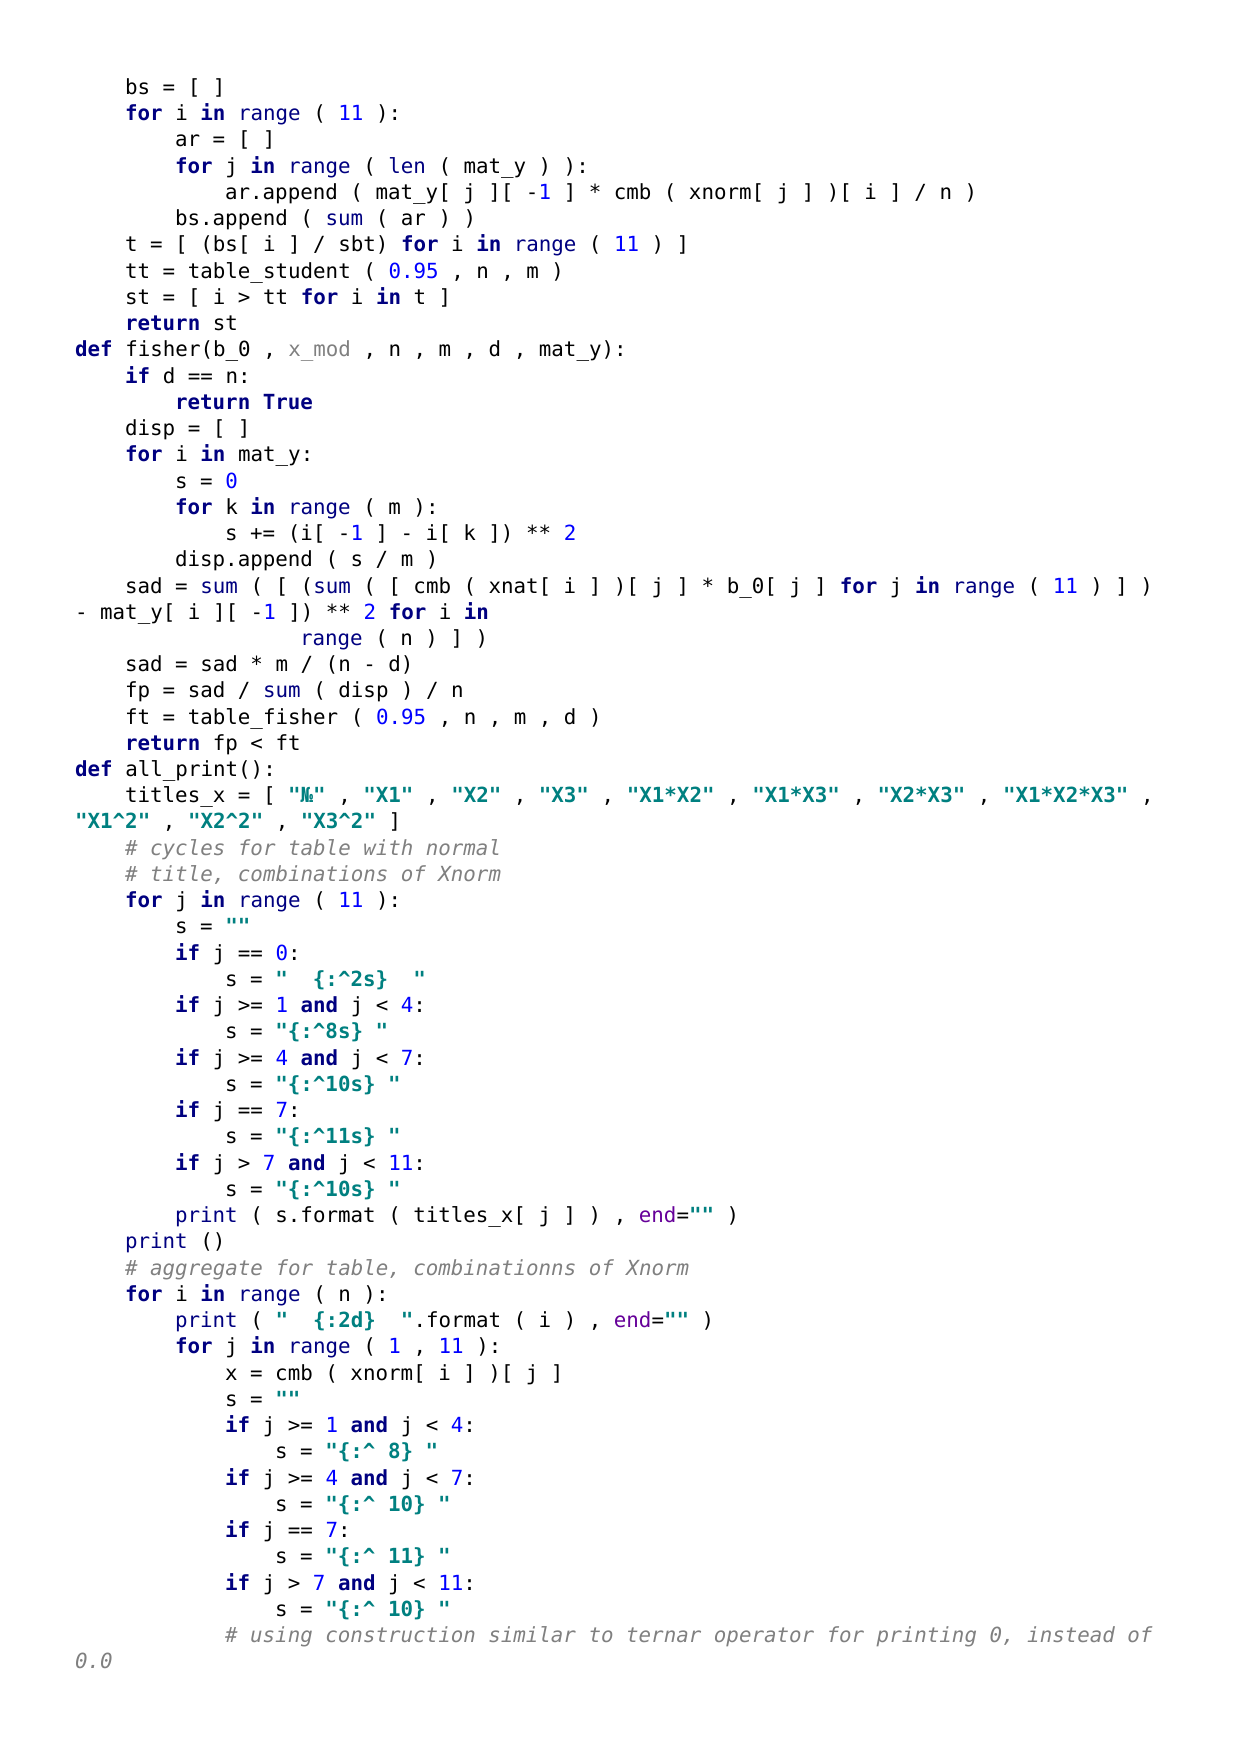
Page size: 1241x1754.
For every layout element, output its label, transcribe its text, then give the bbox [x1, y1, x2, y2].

text if j == 7: [75, 1098, 1165, 1122]
text for k in range ( m ): [75, 495, 1165, 519]
text if j >= 4 and j < 7: [75, 1046, 1165, 1070]
text print ( " {:2d} ".format ( i ) , end="" ) [75, 1308, 1165, 1332]
text print () [75, 1229, 1165, 1254]
text for j in range ( len ( mat_y ) ): [75, 154, 1165, 178]
text s = " {:^2s} " [75, 967, 1165, 991]
text return True [75, 390, 1165, 414]
text sad = sad * m / (n - d) [75, 652, 1165, 676]
text for i in range ( n ): [75, 1282, 1165, 1306]
text st = [ i > tt for i in t ] [75, 285, 1165, 309]
text s = "{:^10s} " [75, 1072, 1165, 1096]
text if j > 7 and j < 11: [75, 1571, 1165, 1595]
text if j == 0: [75, 941, 1165, 965]
text disp.append ( s / m ) [75, 547, 1165, 572]
text def all_print(): [75, 757, 1165, 781]
text if j >= 4 and j < 7: [75, 1466, 1165, 1490]
text s = "{:^ 10} " [75, 1597, 1165, 1621]
text return fp < ft [75, 731, 1165, 755]
text def fisher(b_0 , x_mod , n , m , d , mat_y): [75, 337, 1165, 362]
text titles_x = [ "№" , "X1" , "X2" , "X3" , "X1*X2" , "X1*X3" , "X2*X3" , "X1*X2*X3" , "X1^2" , "X2^2" , "X3^2" ] [75, 783, 1165, 834]
text if j >= 1 and j < 4: [75, 993, 1165, 1017]
text s = "{:^ 10} " [75, 1492, 1165, 1516]
text ar = [ ] [75, 127, 1165, 152]
text for i in range ( 11 ): [75, 101, 1165, 126]
text tt = table_student ( 0.95 , n , m ) [75, 259, 1165, 283]
text disp = [ ] [75, 416, 1165, 440]
text # cycles for table with normal [75, 836, 1165, 860]
text for j in range ( 11 ): [75, 888, 1165, 912]
text if j > 7 and j < 11: [75, 1151, 1165, 1175]
text range ( n ) ] ) [75, 626, 1165, 650]
text for i in mat_y: [75, 442, 1165, 467]
text # using construction similar to ternar operator for printing 0, instead of 0.0 [75, 1623, 1165, 1673]
text s = 0 [75, 469, 1165, 493]
text # aggregate for table, combinationns of Xnorm [75, 1256, 1165, 1280]
text s = "{:^11s} " [75, 1124, 1165, 1149]
text bs.append ( sum ( ar ) ) [75, 206, 1165, 231]
text print ( s.format ( titles_x[ j ] ) , end="" ) [75, 1203, 1165, 1227]
text s = "{:^ 11} " [75, 1544, 1165, 1569]
text sad = sum ( [ (sum ( [ cmb ( xnat[ i ] )[ j ] * b_0[ j ] for j in range ( 11 ) ] ) - mat_y[ i ][ -1 ]) ** 2 for i in [75, 574, 1165, 624]
text s = "{:^10s} " [75, 1177, 1165, 1201]
text fp = sad / sum ( disp ) / n [75, 678, 1165, 703]
text s = "" [75, 1387, 1165, 1411]
text ar.append ( mat_y[ j ][ -1 ] * cmb ( xnorm[ j ] )[ i ] / n ) [75, 180, 1165, 204]
text bs = [ ] [75, 75, 1165, 99]
text if d == n: [75, 364, 1165, 388]
text t = [ (bs[ i ] / sbt) for i in range ( 11 ) ] [75, 232, 1165, 257]
text if j == 7: [75, 1518, 1165, 1542]
text return st [75, 311, 1165, 336]
text x = cmb ( xnorm[ i ] )[ j ] [75, 1361, 1165, 1385]
text s = "" [75, 914, 1165, 939]
text if j >= 1 and j < 4: [75, 1413, 1165, 1437]
text s = "{:^8s} " [75, 1019, 1165, 1044]
text s = "{:^ 8} " [75, 1439, 1165, 1464]
text s += (i[ -1 ] - i[ k ]) ** 2 [75, 521, 1165, 545]
text # title, combinations of Xnorm [75, 862, 1165, 886]
text ft = table_fisher ( 0.95 , n , m , d ) [75, 705, 1165, 729]
text for j in range ( 1 , 11 ): [75, 1334, 1165, 1359]
